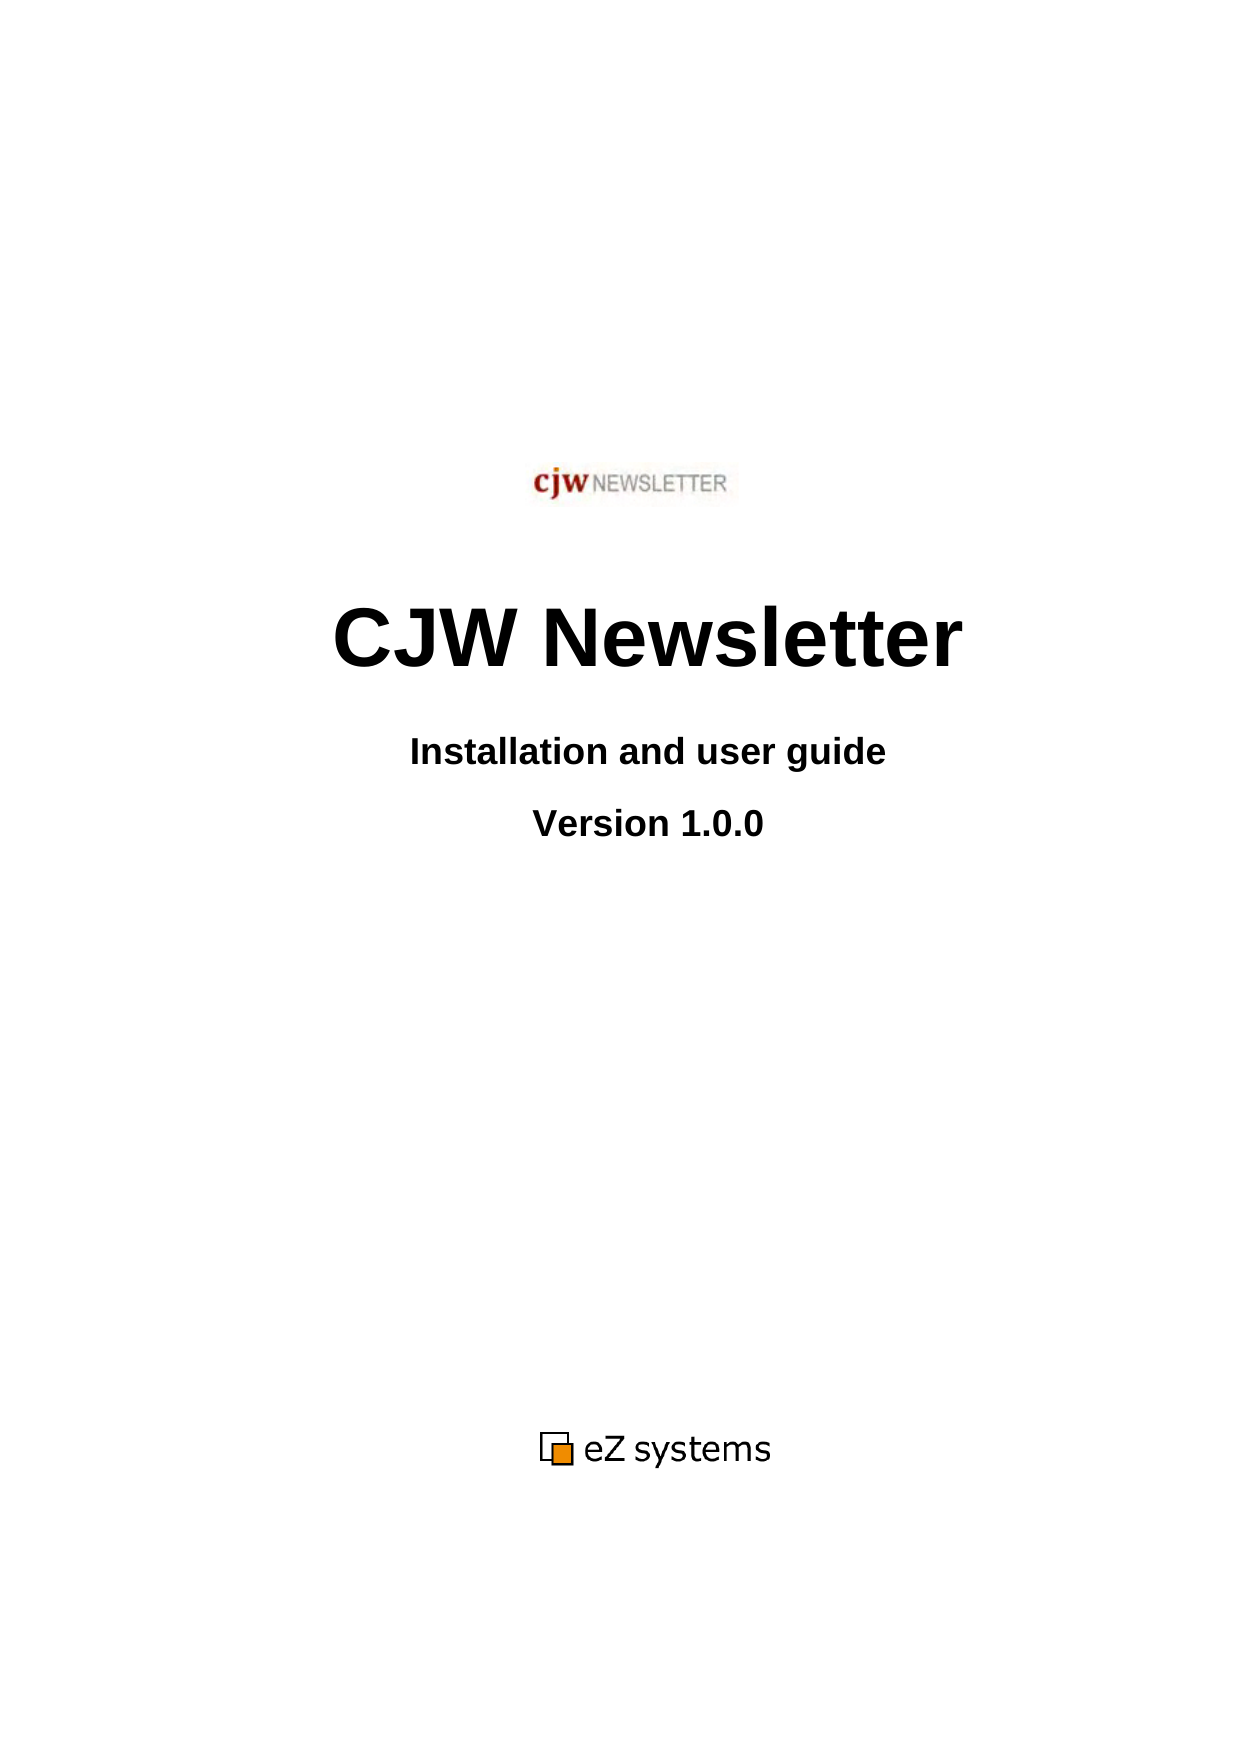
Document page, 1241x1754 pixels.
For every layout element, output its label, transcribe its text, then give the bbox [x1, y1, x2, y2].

text Installation and user guide [178, 731, 1119, 773]
picture [525, 462, 739, 507]
picture [534, 1427, 778, 1472]
text Version 1.0.0 [178, 802, 1119, 844]
text CJW Newsletter [178, 591, 1119, 684]
